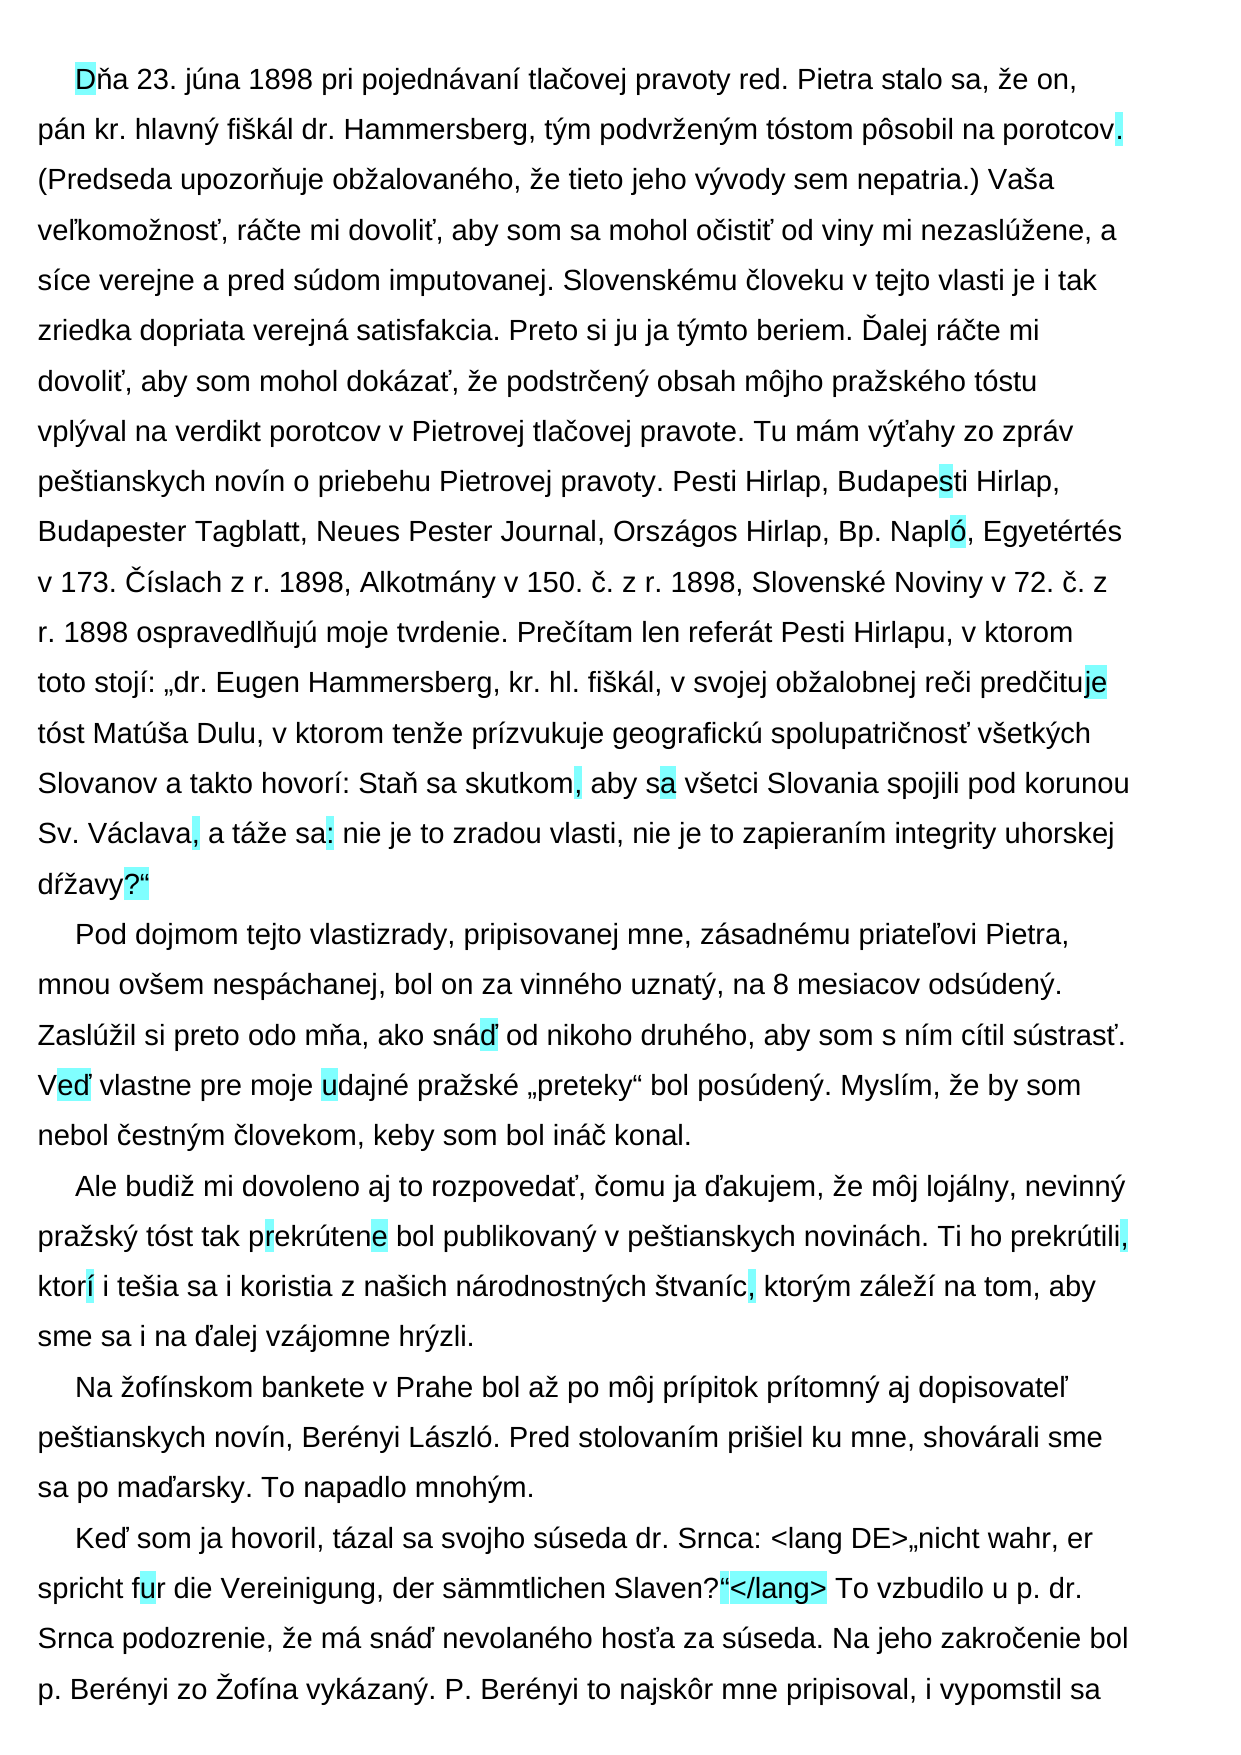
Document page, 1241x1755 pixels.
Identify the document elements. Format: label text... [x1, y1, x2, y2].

text Na žofínskom bankete v Prahe bol až po môj prípitok prítomný aj dopisovateľ peštianskych novín, Berényi László. Pred stolovaním prišiel ku mne, shovárali sme sa po maďarsky. To napadlo mnohým. [37, 1370, 1130, 1504]
text Ale budiž mi dovoleno aj to rozpovedať, čomu ja ďakujem, že môj lojálny, nevinný pražský tóst tak prekrútene bol publikovaný v peštianskych no­vinách. Ti ho prekrútili, ktorí i tešia sa i koristia z našich národnostných štvaníc, ktorým záleží na tom, aby sme sa i na ďalej vzájomne hrýzli. [37, 1168, 1130, 1353]
text Dňa 23. júna 1898 pri pojednávaní tlačovej pravoty red. Pietra stalo sa, že on, pán kr. hlavný fiškál dr. Hammersberg, tým podvrženým tóstom pôsobil na porotcov. (Predseda upozorňuje obžalovaného, že tieto jeho vývody sem nepatria.) Vaša veľkomožnosť, ráčte mi dovoliť, aby som sa mohol očistiť od viny mi nezaslúžene, a síce verejne a pred súdom imputovanej. Slovenskému človeku v tejto vlasti je i tak zriedka dopriata verejná satisfakcia. Preto si ju ja týmto beriem. Ďalej ráčte mi dovoliť, aby som mohol dokázať, že podstrčený obsah môjho pražského tóstu vplýval na verdikt porotcov v Pietrovej tlačovej pravote. Tu mám výťahy zo zpráv peštianskych novín o priebehu Pietrovej pravoty. Pesti Hirlap, Buda­pesti Hirlap, Budapester Tagblatt, Neues Pester Jour­nal, Országos Hirlap, Bp. Napló, Egyetértés v 173. Číslach z r. 1898, Alkotmány v 150. č. z r. 1898, Slovenské Noviny v 72. č. z r. 1898 ospravedlňujú moje tvrdenie. Prečítam len referát Pesti Hirlapu, v ktorom toto stojí: „dr. Eugen Hammersberg, kr. hl. fiškál, v svojej obžalobnej reči predčituje tóst Matúša Dulu, v ktorom tenže prízvukuje geografickú spolupatričnosť všetkých Slovanov a takto hovorí: Staň sa skutkom, aby sa všetci Slovania spojili pod korunou Sv. Václava, a táže sa: nie je to zradou vlasti, nie je to zapieraním integrity uhorskej dŕžavy?“ [37, 62, 1130, 900]
text Pod dojmom tejto vlastizrady, pripisovanej mne, zásadnému priateľovi Pietra, mnou ovšem nespácha­nej, bol on za vinného uznatý, na 8 mesiacov odsúdený. Zaslúžil si preto odo mňa, ako snáď od nikoho druhého, aby som s ním cítil sústrasť. Veď vlastne pre moje udajné pražské „preteky“ bol po­súdený. Myslím, že by som nebol čestným člove­kom, keby som bol ináč konal. [37, 917, 1130, 1152]
text Keď som ja hovoril, tázal sa svojho súseda dr. Srnca: <lang DE>„nicht wahr, er spricht fur die Vereinigung, der sämmtlichen Slaven?“</lang> To vzbudilo u p. dr. Srnca podozrenie, že má snáď nevolaného hosťa za súseda. Na jeho zakročenie bol p. Berényi zo Žofína vyká­zaný. P. Berényi to najskôr mne pripisoval, i vy­pomstil sa [37, 1521, 1130, 1705]
